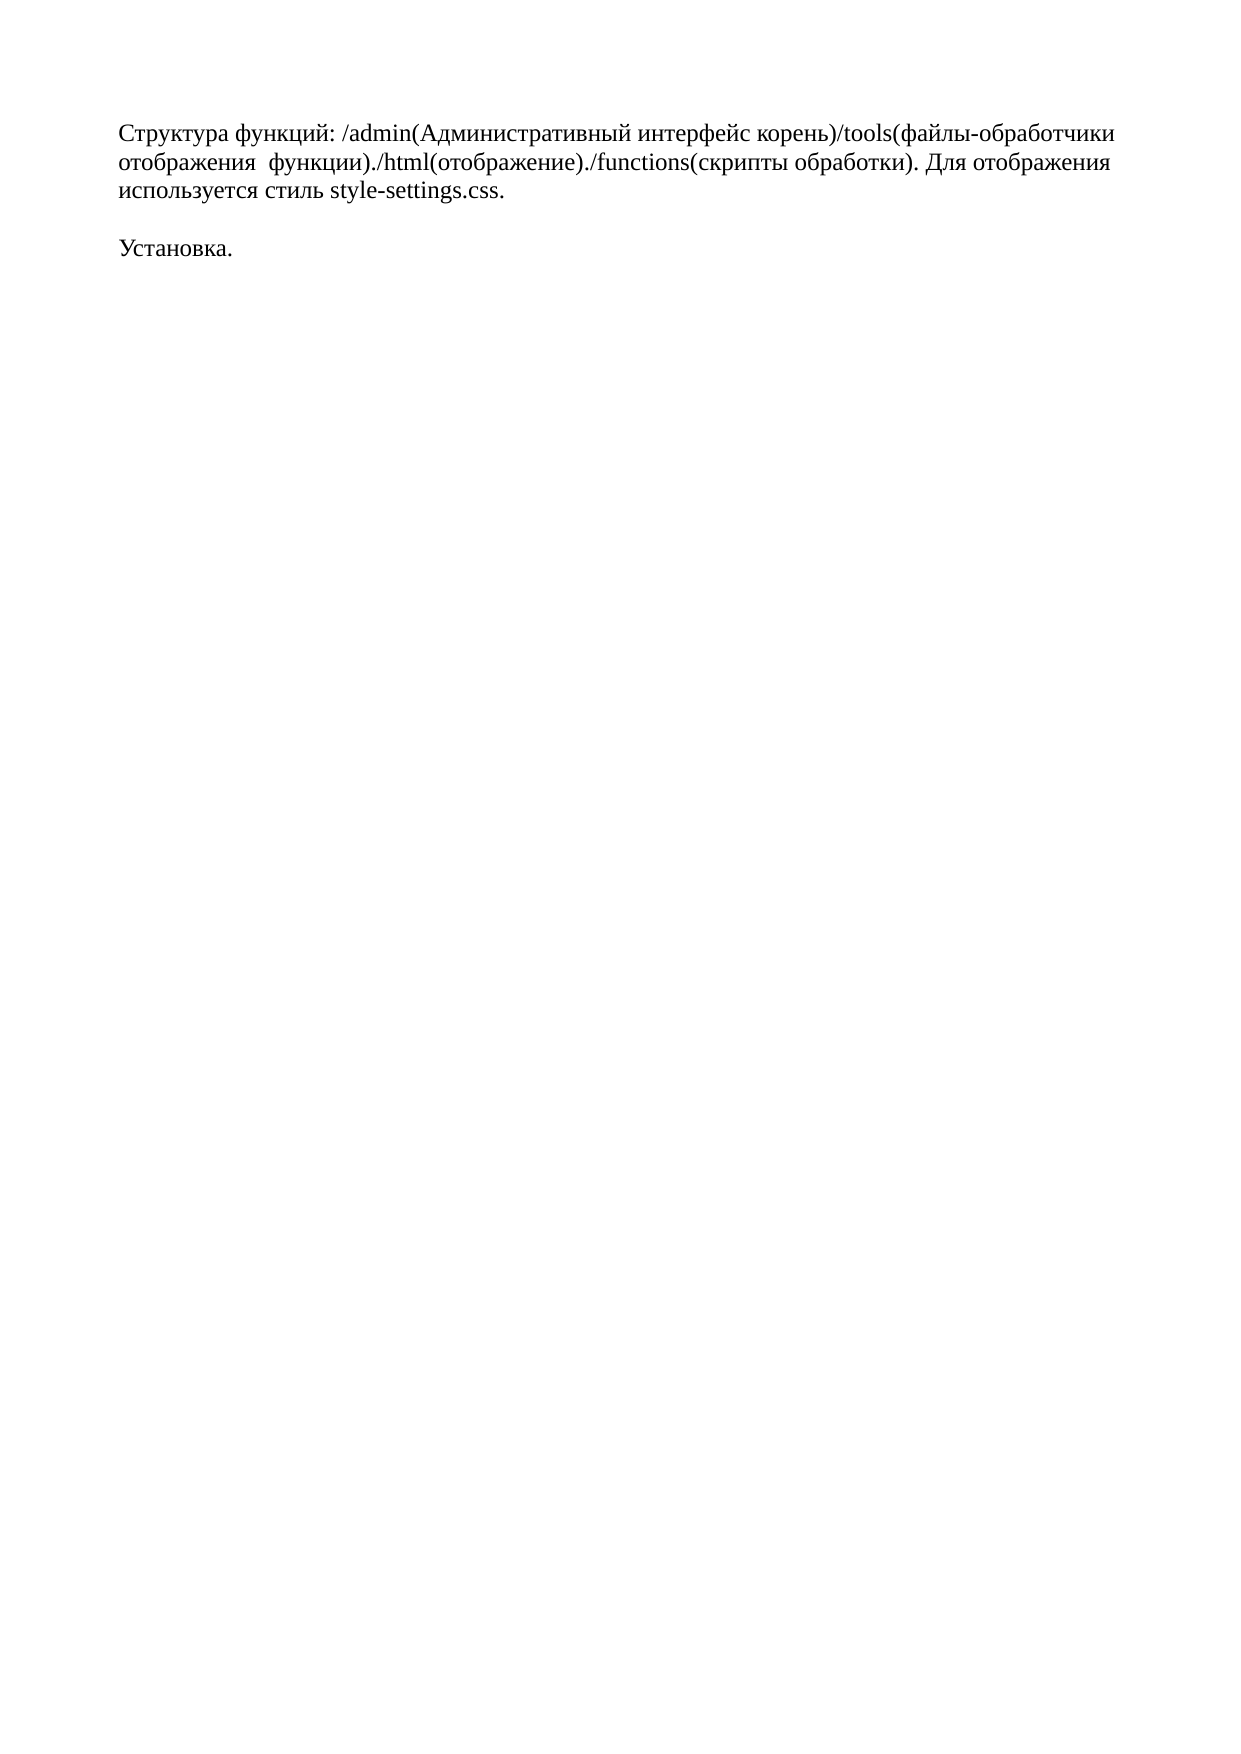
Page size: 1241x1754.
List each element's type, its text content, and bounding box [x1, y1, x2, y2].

text Структура функций: /admin(Административный интерфейс корень)/tools(файлы-обработчики отображения функции)./html(отображение)./functions(скрипты обработки). Для отображения используется стиль style-settings.css. [118, 118, 1122, 204]
text Установка. [118, 233, 1122, 262]
